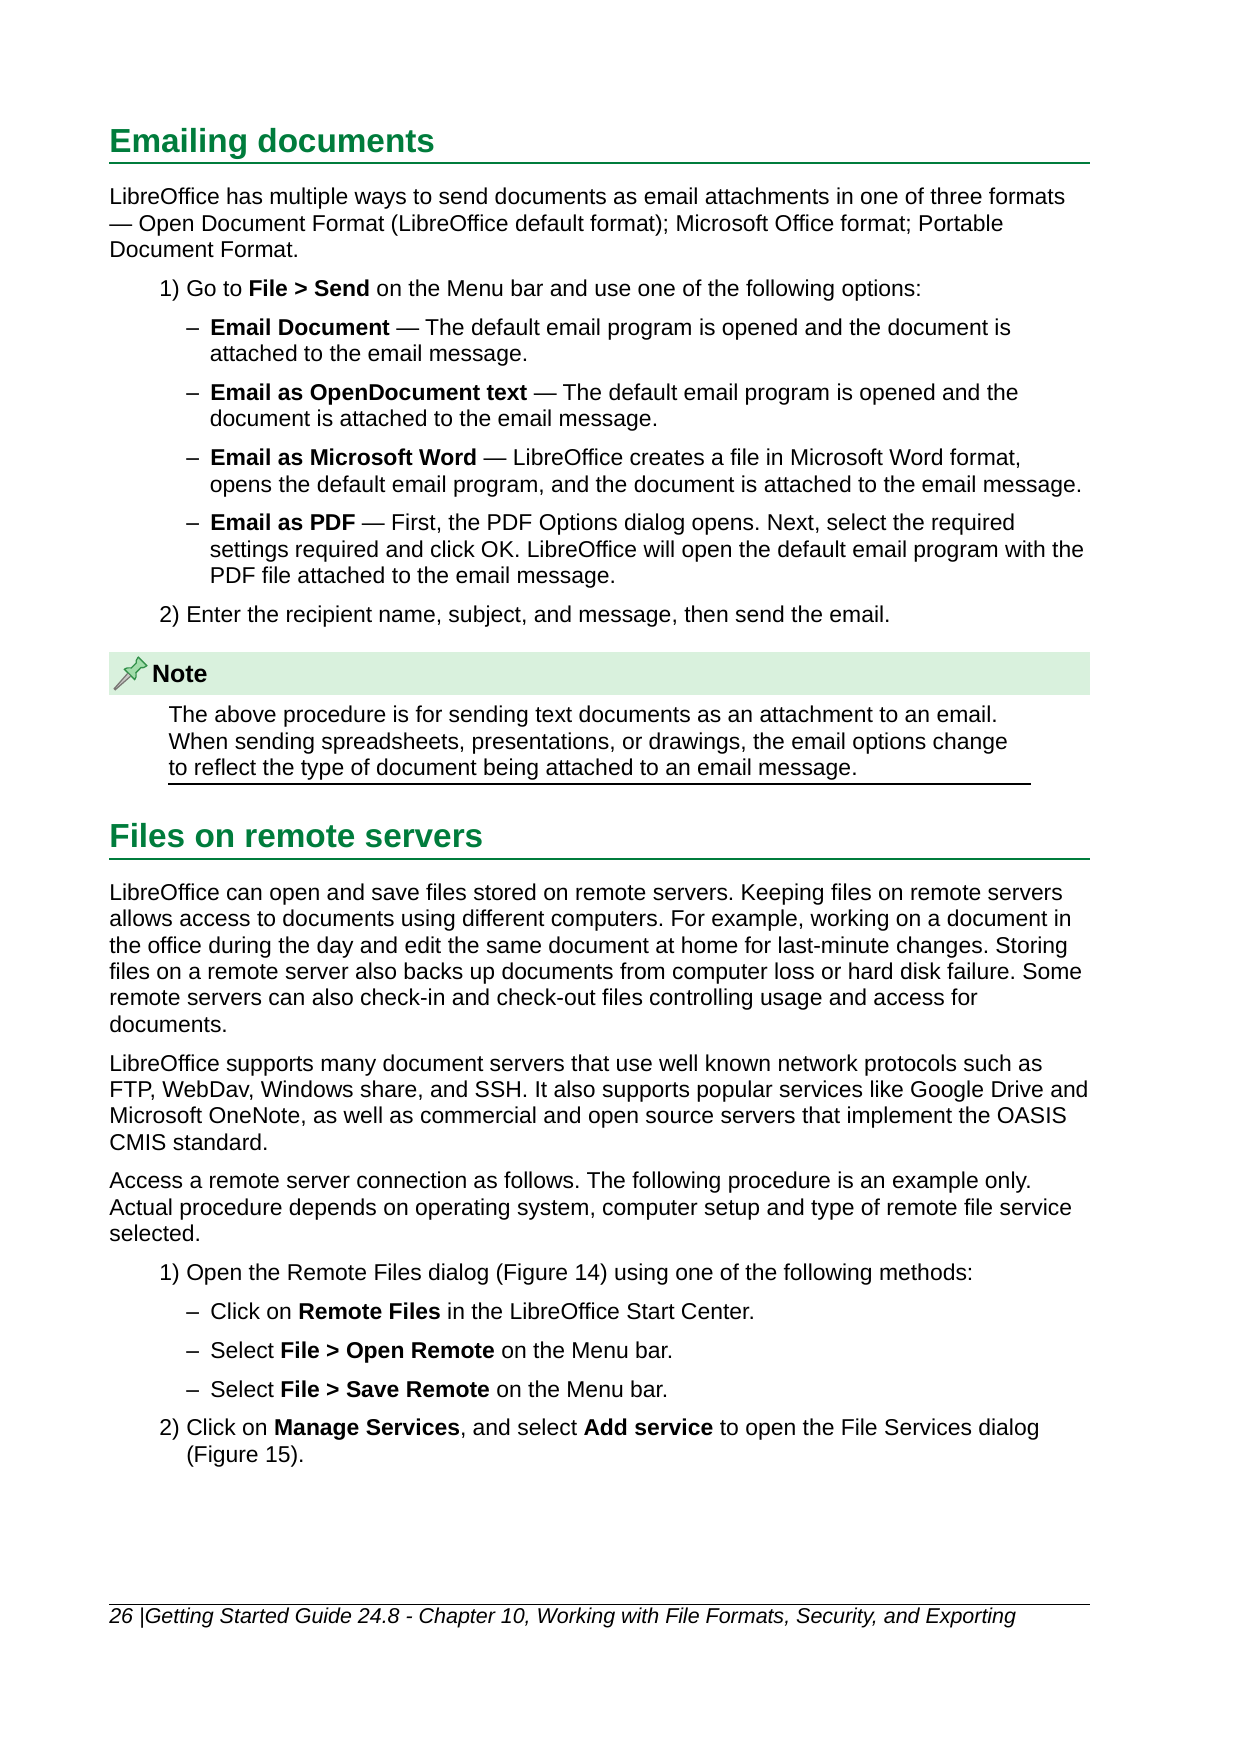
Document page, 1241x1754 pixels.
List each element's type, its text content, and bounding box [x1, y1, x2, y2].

text The above procedure is for sending text documents as an attachment to an email. When sending spreadsheets, presentations, or drawings, the email options change to reflect the type of document being attached to an email message. [168, 701, 1031, 783]
text LibreOffice can open and save files stored on remote servers. Keeping files on remote servers allows access to documents using different computers. For example, working on a document in the office during the day and edit the same document at home for last-minute changes. Storing files on a remote server also backs up documents from computer loss or hard disk failure. Some remote servers can also check-in and check-out files controlling usage and access for documents. [109, 879, 1090, 1037]
list Open the Remote Files dialog (Figure 14) using one of the following methods: [186, 1259, 1090, 1285]
subtitle Files on remote servers [109, 817, 1090, 858]
text LibreOffice supports many document servers that use well known network protocols such as FTP, WebDav, Windows share, and SSH. It also supports popular services like Google Drive and Microsoft OneNote, as well as commercial and open source servers that implement the OASIS CMIS standard. [109, 1049, 1090, 1155]
list Email as OpenDocument text — The default email program is opened and the document is attached to the email message. [186, 379, 1090, 432]
list Select File > Save Remote on the Menu bar. [186, 1376, 1090, 1402]
subtitle Emailing documents [109, 121, 1090, 162]
list Go to File > Send on the Menu bar and use one of the following options: [186, 275, 1090, 301]
list Email Document — The default email program is opened and the document is attached to the email message. [186, 314, 1090, 366]
list Select File > Open Remote on the Menu bar. [186, 1337, 1090, 1363]
list Access a remote server connection as follows. The following procedure is an example only. Actual procedure depends on operating system, computer setup and type of remote file service selected. [109, 1167, 1090, 1246]
list LibreOffice has multiple ways to send documents as email attachments in one of three formats — Open Document Format (LibreOffice default format); Microsoft Office format; Portable Document Format. [109, 183, 1090, 262]
subtitle Note [109, 652, 1090, 695]
list Click on Manage Services, and select Add service to open the File Services dialog (Figure 15). [186, 1414, 1090, 1467]
list Click on Remote Files in the LibreOffice Start Center. [186, 1298, 1090, 1324]
list Email as Microsoft Word — LibreOffice creates a file in Microsoft Word format, opens the default email program, and the document is attached to the email message. [186, 444, 1090, 497]
list Enter the recipient name, subject, and message, then send the email. [186, 601, 1090, 627]
list Email as PDF — First, the PDF Options dialog opens. Next, select the required settings required and click OK. LibreOffice will open the default email program with the PDF file attached to the email message. [186, 509, 1090, 588]
